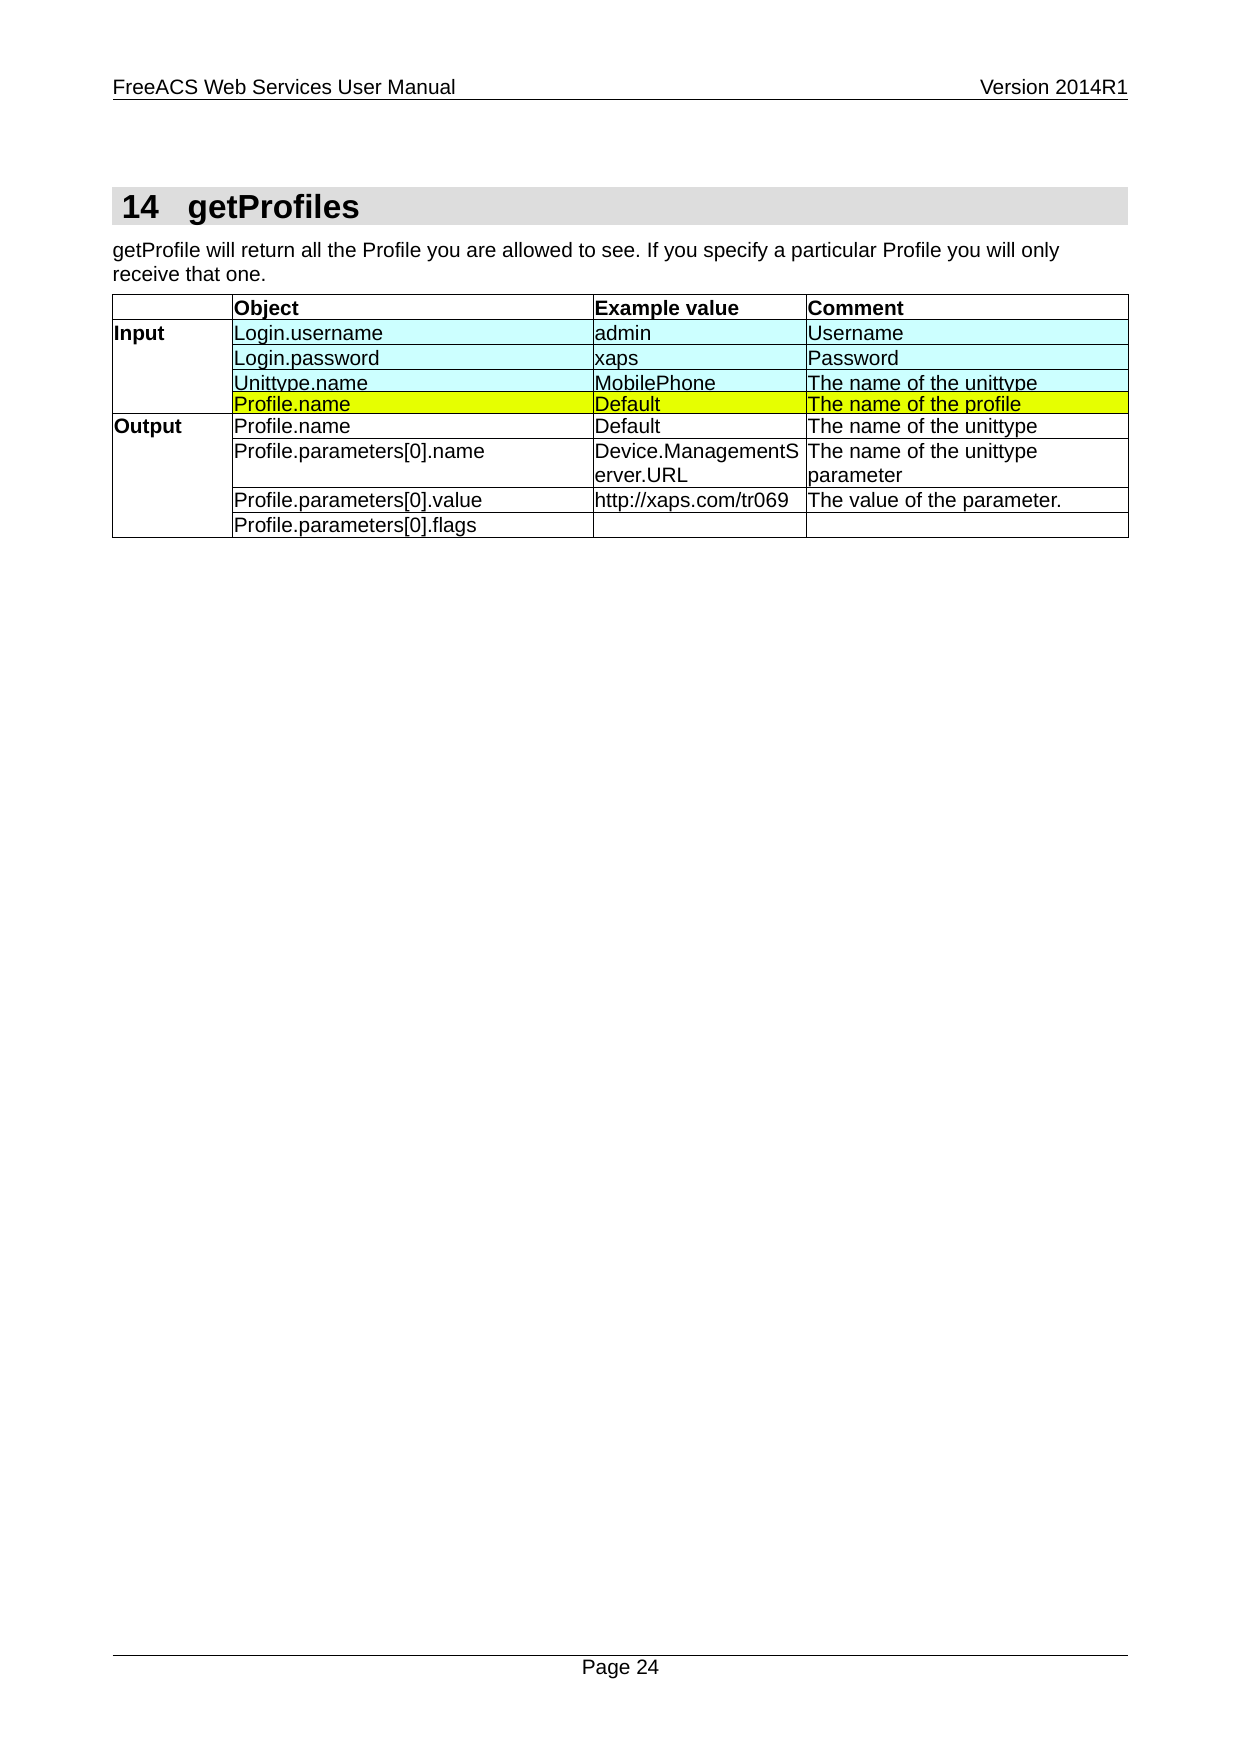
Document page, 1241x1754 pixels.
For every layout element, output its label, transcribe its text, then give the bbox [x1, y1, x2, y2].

table_cell Profile.parameters[0].flags [233, 513, 593, 537]
table_header Example value [594, 295, 806, 319]
table_header Object [233, 295, 593, 319]
table_cell Username [807, 320, 1128, 344]
table_cell admin [594, 320, 806, 344]
table_cell MobilePhone [594, 370, 806, 391]
table_cell Profile.name [233, 392, 593, 413]
table_cell Profile.name [233, 414, 593, 438]
table_cell [807, 513, 1128, 537]
table_cell Profile.parameters[0].value [233, 488, 593, 512]
table_cell The name of the unittype [807, 414, 1128, 438]
table_cell Default [594, 392, 806, 413]
table_header Comment [807, 295, 1128, 319]
table_cell Password [807, 345, 1128, 369]
table_cell Device.ManagementServer.URL [594, 439, 806, 487]
table_cell The name of the profile [807, 392, 1128, 413]
table_cell Default [594, 414, 806, 438]
table_cell Output [113, 414, 232, 537]
table_cell xaps [594, 345, 806, 369]
table_cell Login.username [233, 320, 593, 344]
table_cell The name of the unittype [807, 370, 1128, 391]
table_cell [594, 513, 806, 537]
text getProfile will return all the Profile you are allowed to see. If you specify a particular Profile you will only receive that one. [112, 237, 1128, 285]
table_cell The value of the parameter. [807, 488, 1128, 512]
table_cell Profile.parameters[0].name [233, 439, 593, 487]
table_cell http://xaps.com/tr069 [594, 488, 806, 512]
table_cell The name of the unittype parameter [807, 439, 1128, 487]
subtitle getProfiles [112, 187, 1128, 225]
table_cell Unittype.name [233, 370, 593, 391]
table_cell Login.password [233, 345, 593, 369]
table_header [113, 295, 232, 319]
table_cell Input [113, 320, 232, 413]
